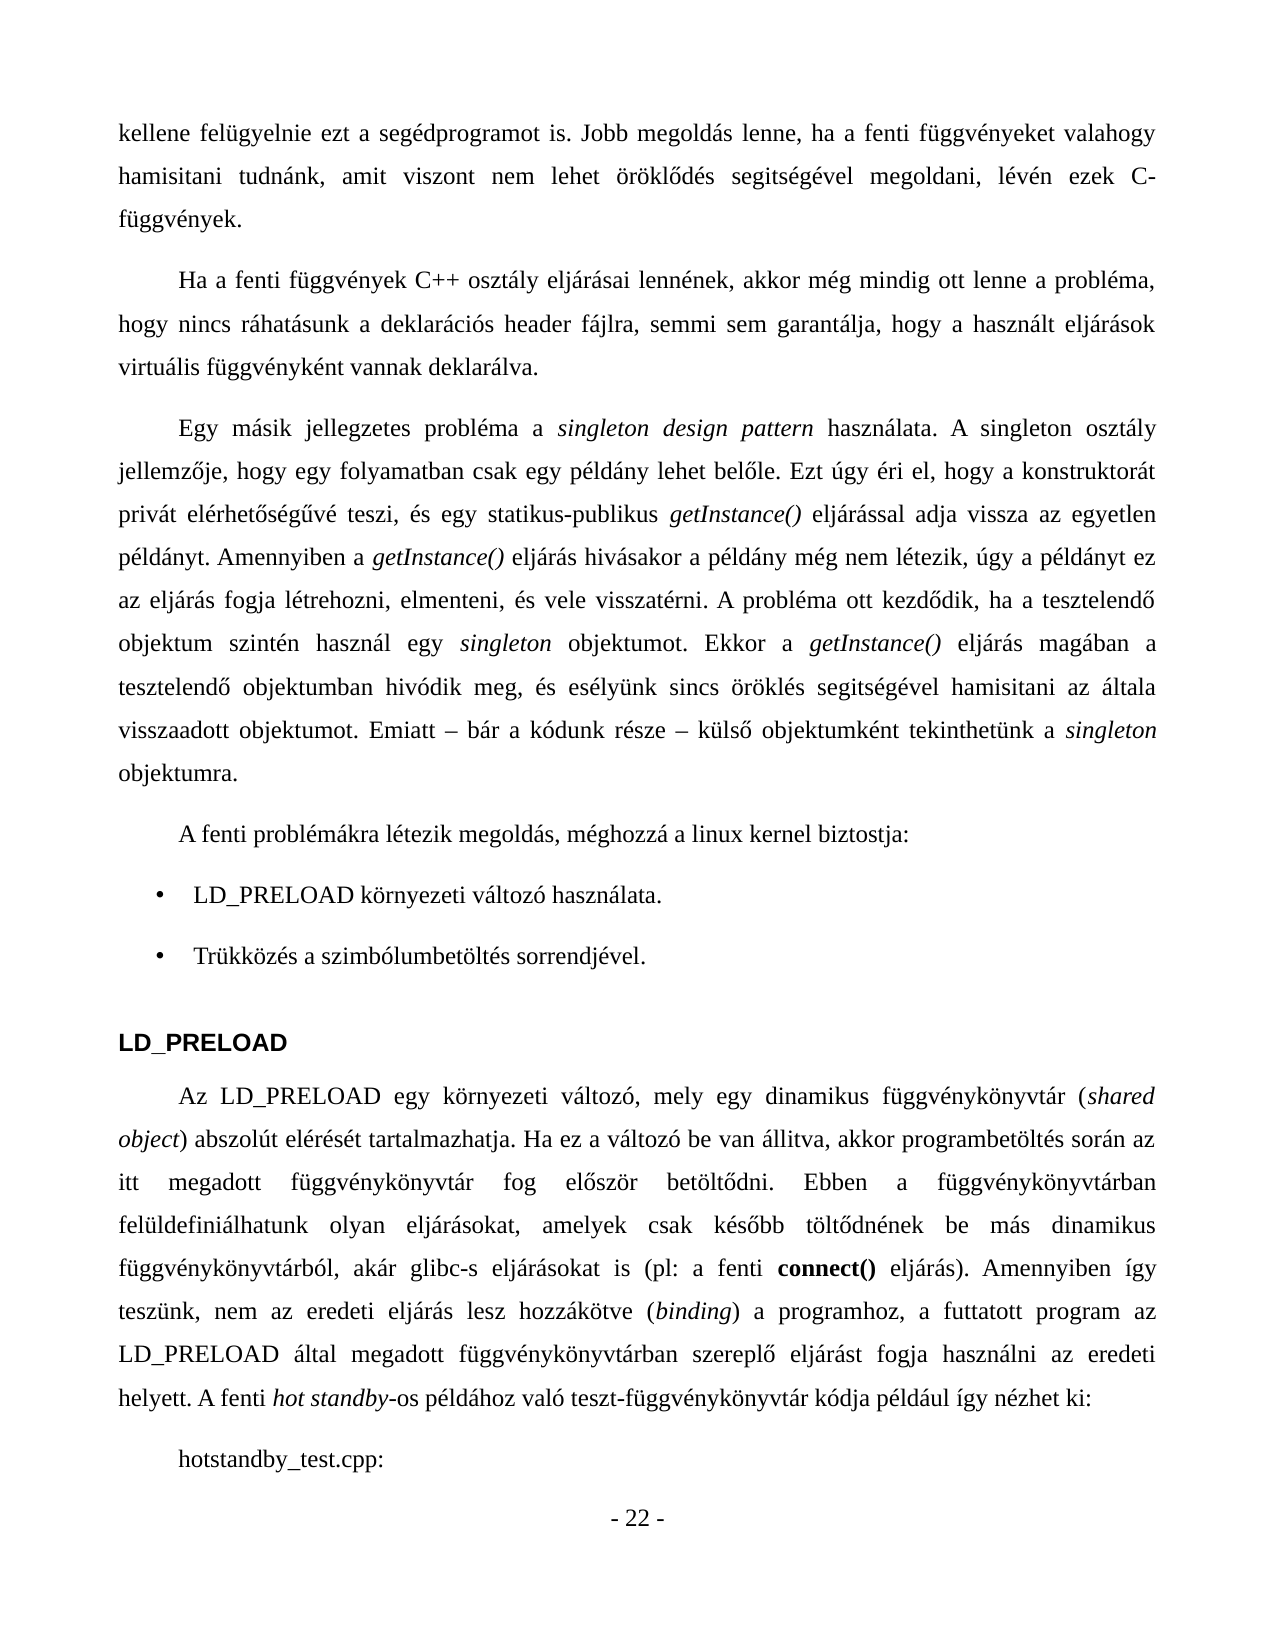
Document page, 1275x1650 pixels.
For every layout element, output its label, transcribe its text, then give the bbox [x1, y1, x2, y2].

subtitle LD_PRELOAD [118, 1028, 1157, 1057]
list Trükközés a szimbólumbetöltés sorrendjével. [156, 941, 1157, 970]
list LD_PRELOAD környezeti változó használata. [156, 880, 1157, 909]
text hotstandby_test.cpp: [118, 1444, 1157, 1472]
text kellene felügyelnie ezt a segédprogramot is. Jobb megoldás lenne, ha a fenti függvényeket valahogy hamisitani tudnánk, amit viszont nem lehet öröklődés segitségével megoldani, lévén ezek C-függvények. [118, 118, 1157, 233]
text A fenti problémákra létezik megoldás, méghozzá a linux kernel biztostja: [118, 819, 1157, 848]
text Ha a fenti függvények C++ osztály eljárásai lennének, akkor még mindig ott lenne a probléma, hogy nincs ráhatásunk a deklarációs header fájlra, semmi sem garantálja, hogy a használt eljárások virtuális függvényként vannak deklarálva. [118, 266, 1157, 381]
text Az LD_PRELOAD egy környezeti változó, mely egy dinamikus függvénykönyvtár (shared object) abszolút elérését tartalmazhatja. Ha ez a változó be van állitva, akkor programbetöltés során az itt megadott függvénykönyvtár fog először betöltődni. Ebben a függvénykönyvtárban felüldefiniálhatunk olyan eljárásokat, amelyek csak később töltődnének be más dinamikus függvénykönyvtárból, akár glibc-s eljárásokat is (pl: a fenti connect() eljárás). Amennyiben így teszünk, nem az eredeti eljárás lesz hozzákötve (binding) a programhoz, a futtatott program az LD_PRELOAD által megadott függvénykönyvtárban szereplő eljárást fogja használni az eredeti helyett. A fenti hot standby-os példához való teszt-függvénykönyvtár kódja például így nézhet ki: [118, 1081, 1157, 1411]
text Egy másik jellegzetes probléma a singleton design pattern használata. A singleton osztály jellemzője, hogy egy folyamatban csak egy példány lehet belőle. Ezt úgy éri el, hogy a konstruktorát privát elérhetőségűvé teszi, és egy statikus-publikus getInstance() eljárással adja vissza az egyetlen példányt. Amennyiben a getInstance() eljárás hivásakor a példány még nem létezik, úgy a példányt ez az eljárás fogja létrehozni, elmenteni, és vele visszatérni. A probléma ott kezdődik, ha a tesztelendő objektum szintén használ egy singleton objektumot. Ekkor a getInstance() eljárás magában a tesztelendő objektumban hivódik meg, és esélyünk sincs öröklés segitségével hamisitani az általa visszaadott objektumot. Emiatt – bár a kódunk része – külső objektumként tekinthetünk a singleton objektumra. [118, 413, 1157, 787]
